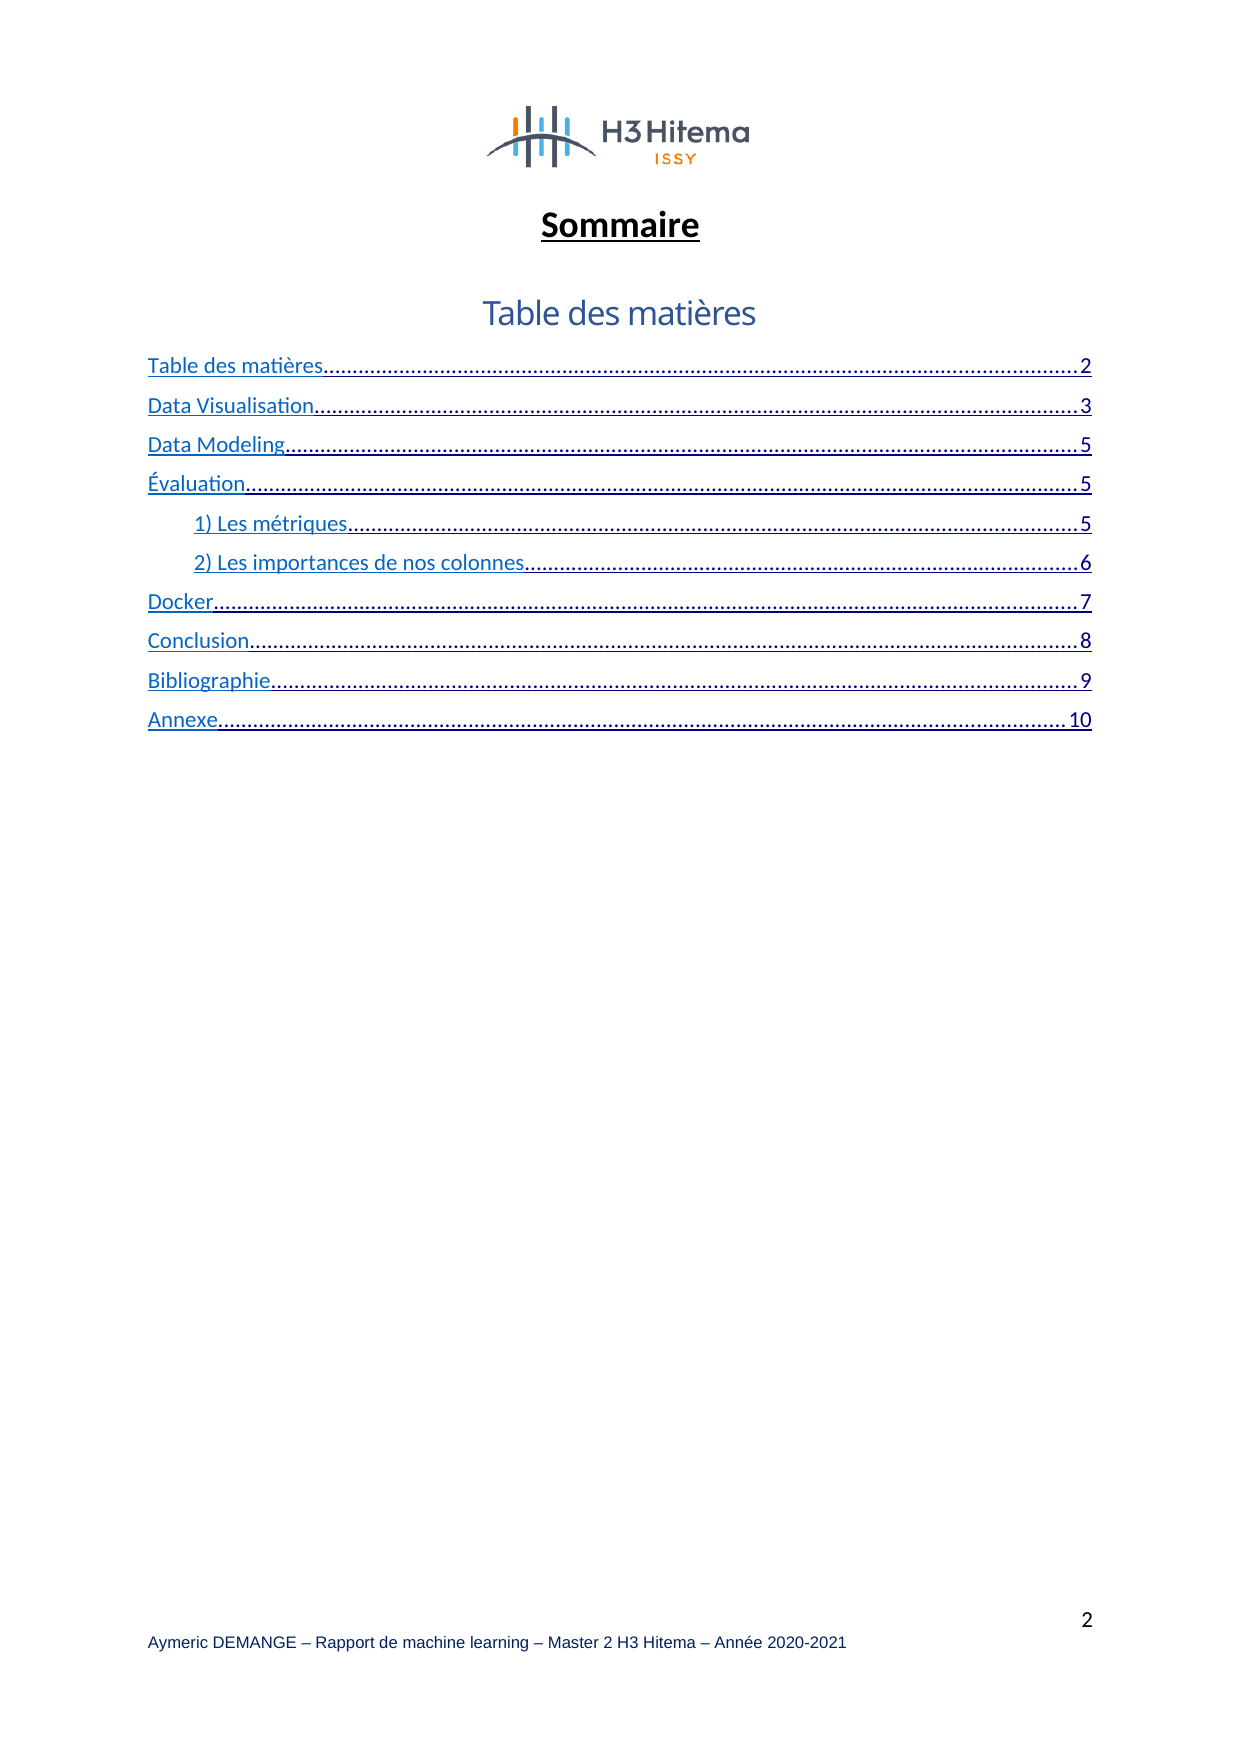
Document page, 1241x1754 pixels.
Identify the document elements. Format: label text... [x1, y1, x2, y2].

text 2) Les importances de nos colonnes 6 [193, 548, 1093, 576]
text Sommaire [148, 201, 1093, 246]
text Data Modeling 5 [148, 430, 1093, 458]
text Annexe 10 [148, 705, 1093, 733]
text Bibliographie 9 [148, 666, 1093, 694]
text Conclusion 8 [148, 626, 1093, 654]
text Table des matières 2 [148, 352, 1093, 379]
text 1) Les métriques 5 [193, 509, 1093, 537]
text Docker 7 [148, 587, 1093, 615]
subtitle Table des matières [148, 289, 1093, 335]
text Évaluation 5 [148, 469, 1093, 497]
text Data Visualisation 3 [148, 391, 1093, 419]
